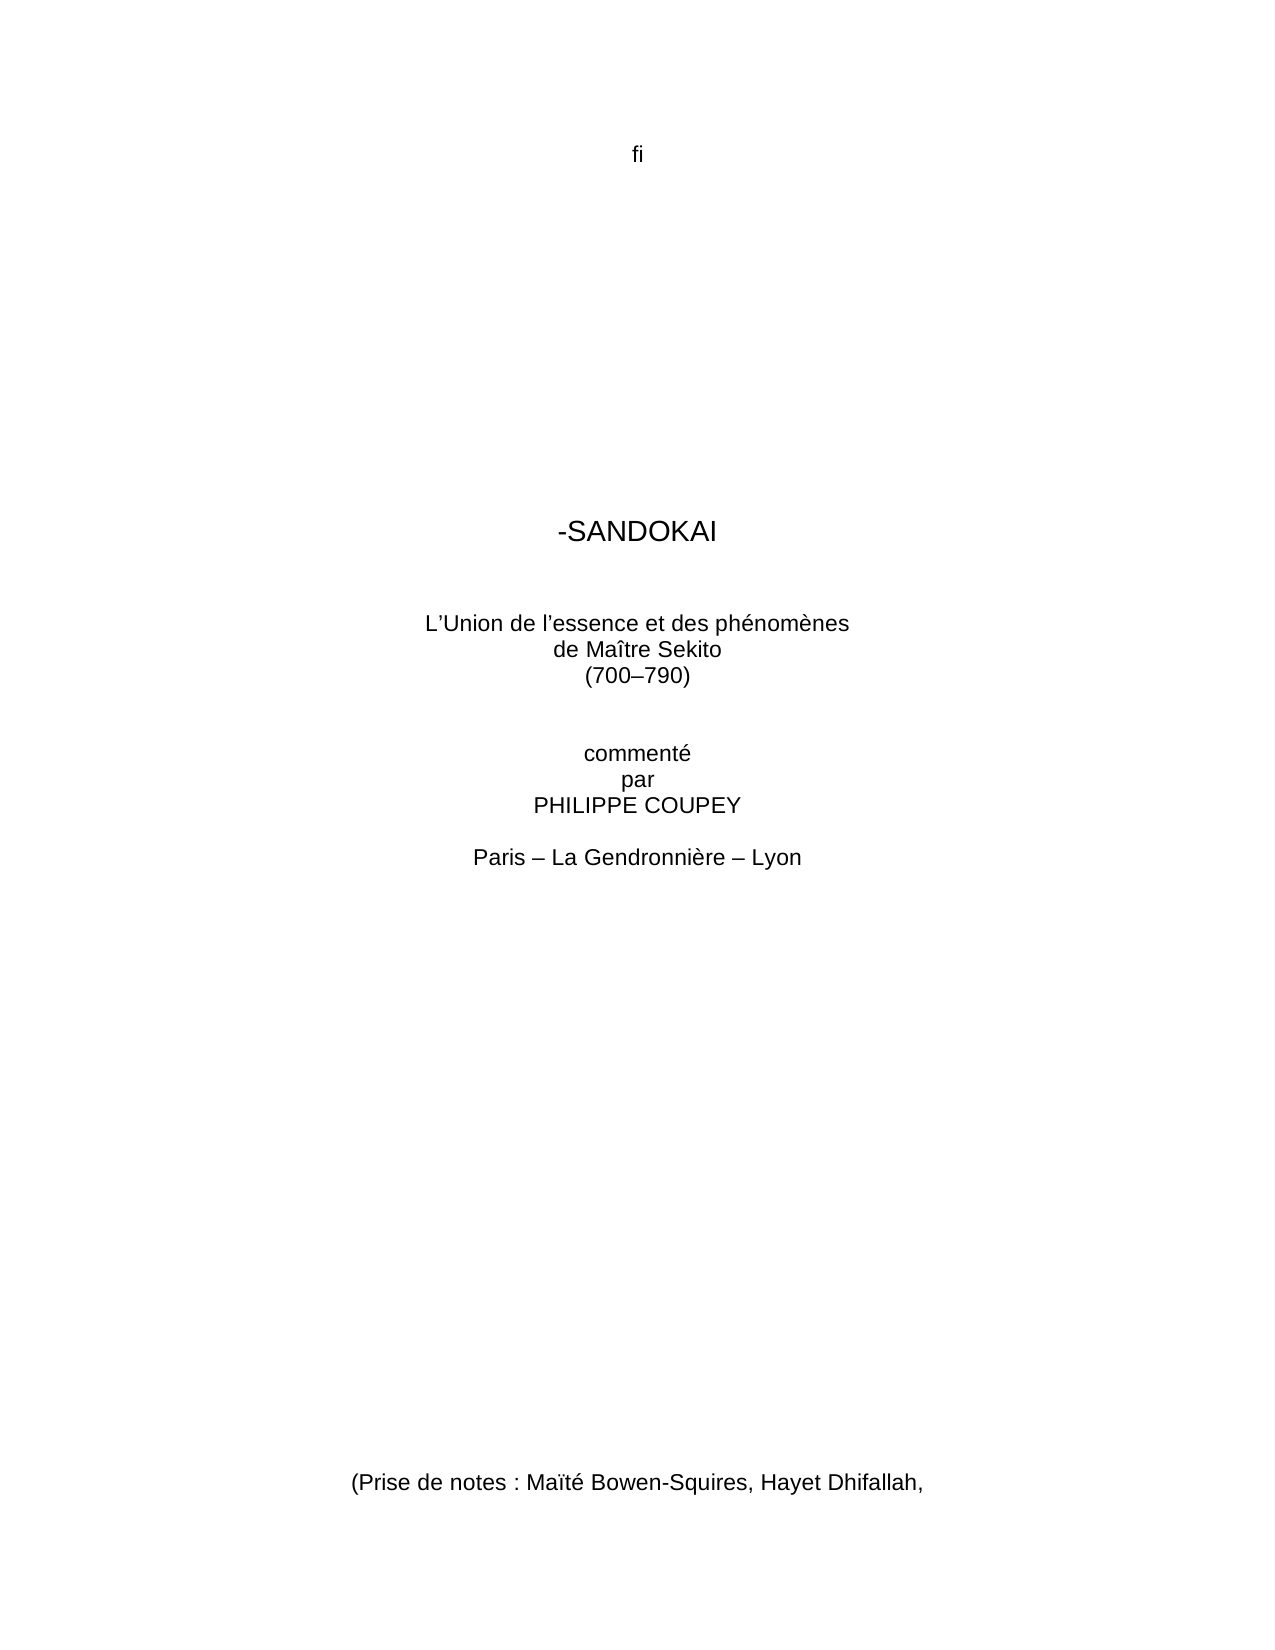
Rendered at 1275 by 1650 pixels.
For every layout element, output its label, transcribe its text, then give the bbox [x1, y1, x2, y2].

text L’Union de l’essence et des phénomènes [142, 610, 1133, 636]
text -SANDOKAI [142, 515, 1133, 548]
text (Prise de notes : Maïté Bowen-Squires, Hayet Dhifallah, [142, 1470, 1133, 1496]
text de Maître Sekito (700–790) [142, 636, 1133, 688]
text fi [142, 142, 1133, 168]
text Paris – La Gendronnière – Lyon [142, 845, 1133, 871]
text commenté par PHILIPPE COUPEY [142, 741, 1133, 819]
